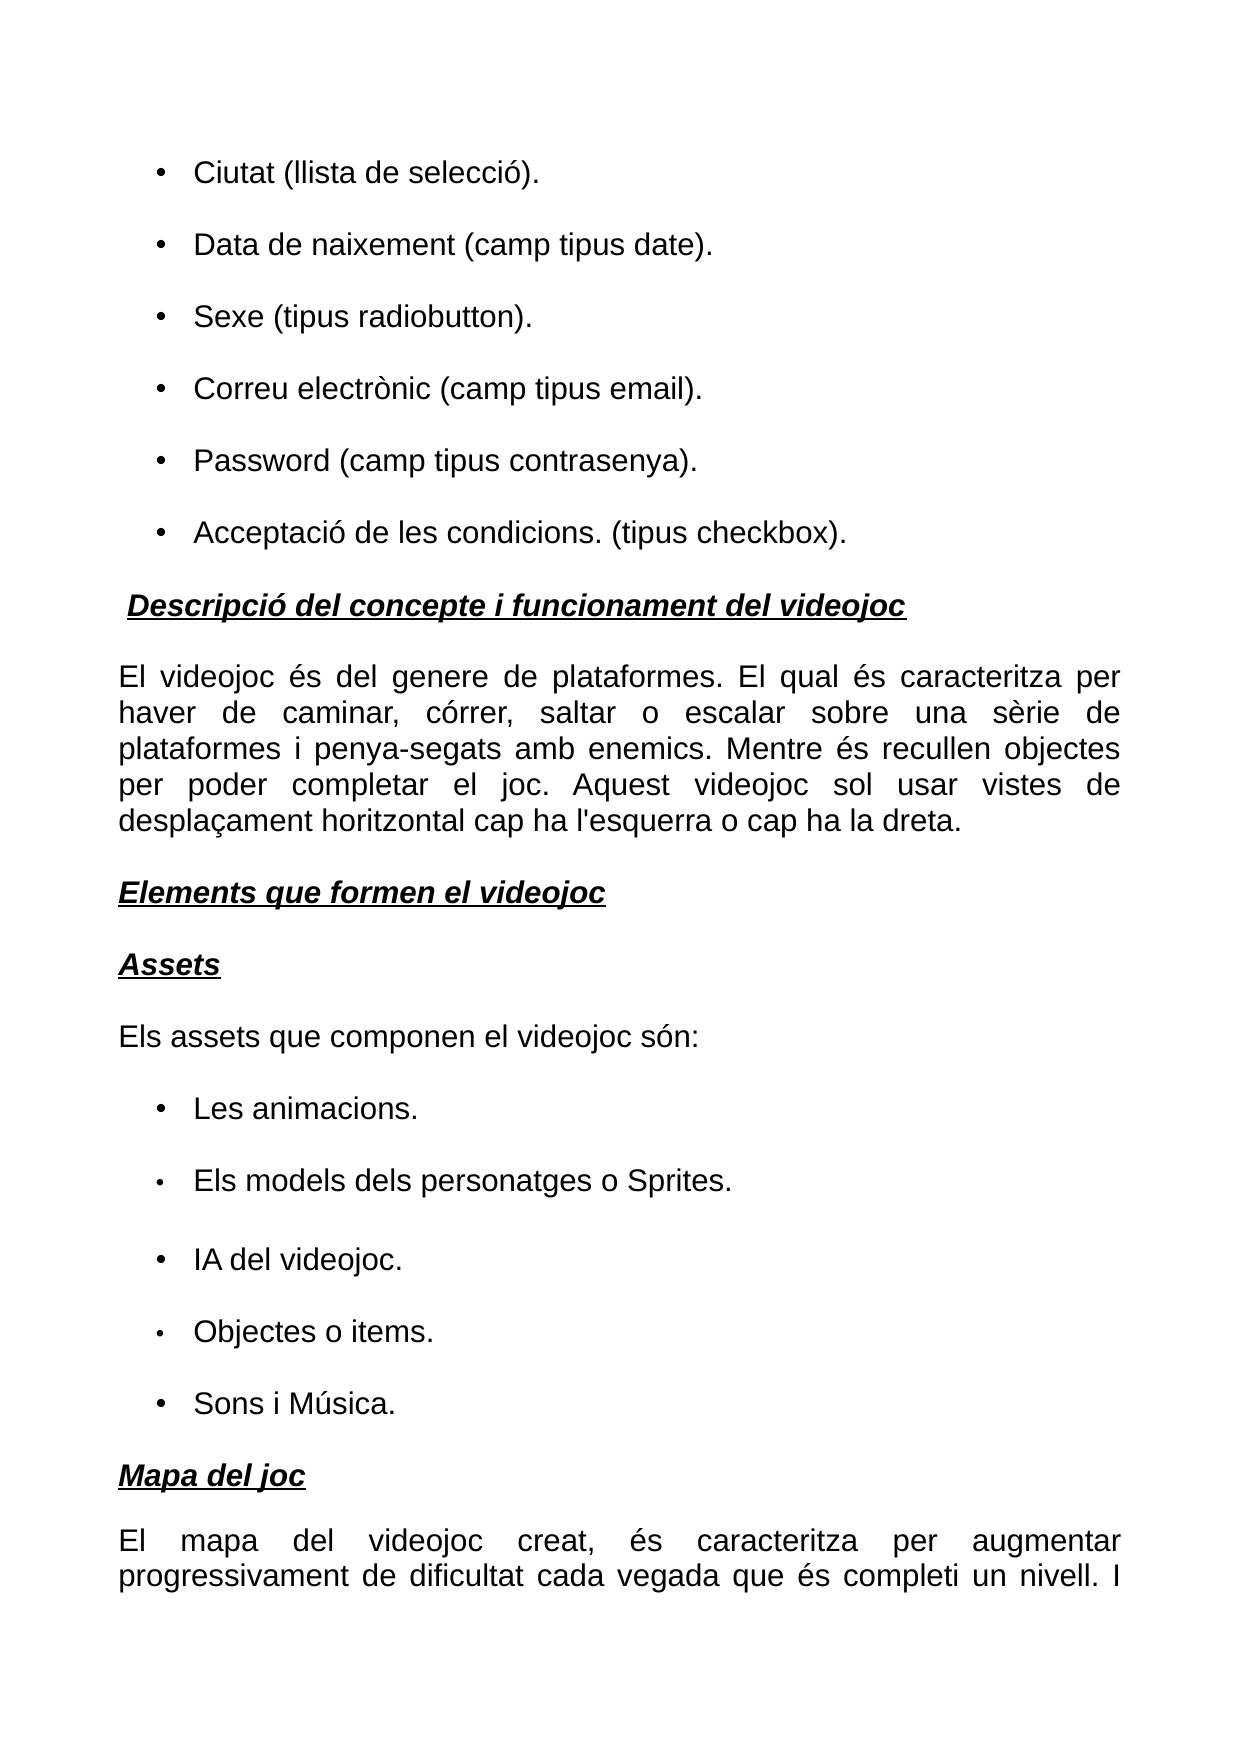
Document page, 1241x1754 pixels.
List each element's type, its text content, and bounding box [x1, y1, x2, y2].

list Correu electrònic (camp tipus email). [156, 370, 1122, 406]
text Descripció del concepte i funcionament del videojoc [118, 587, 1122, 622]
list Sons i Música. [156, 1385, 1122, 1421]
list Objectes o items. [156, 1313, 1122, 1349]
list Ciutat (llista de selecció). [156, 154, 1122, 190]
list Data de naixement (camp tipus date). [156, 226, 1122, 262]
text El videojoc és del genere de plataformes. El qual és caracteritza per haver de caminar, córrer, saltar o escalar sobre una sèrie de plataformes i penya-segats amb enemics. Mentre és recullen objectes per poder completar el joc. Aquest videojoc sol usar vistes de desplaçament horitzontal cap ha l'esquerra o cap ha la dreta. [118, 658, 1122, 838]
text Mapa del joc [118, 1457, 1122, 1493]
list Sexe (tipus radiobutton). [156, 298, 1122, 334]
text Els assets que componen el videojoc són: [118, 1018, 1122, 1054]
list Acceptació de les condicions. (tipus checkbox). [156, 514, 1122, 551]
text Assets [118, 946, 1122, 982]
text El mapa del videojoc creat, és caracteritza per augmentar progressivament de dificultat cada vegada que és completi un nivell. I [118, 1522, 1122, 1593]
list IA del videojoc. [156, 1241, 1122, 1277]
list Els models dels personatges o Sprites. [156, 1162, 1122, 1198]
text Elements que formen el videojoc [118, 874, 1122, 910]
list Les animacions. [156, 1090, 1122, 1126]
list Password (camp tipus contrasenya). [156, 442, 1122, 478]
